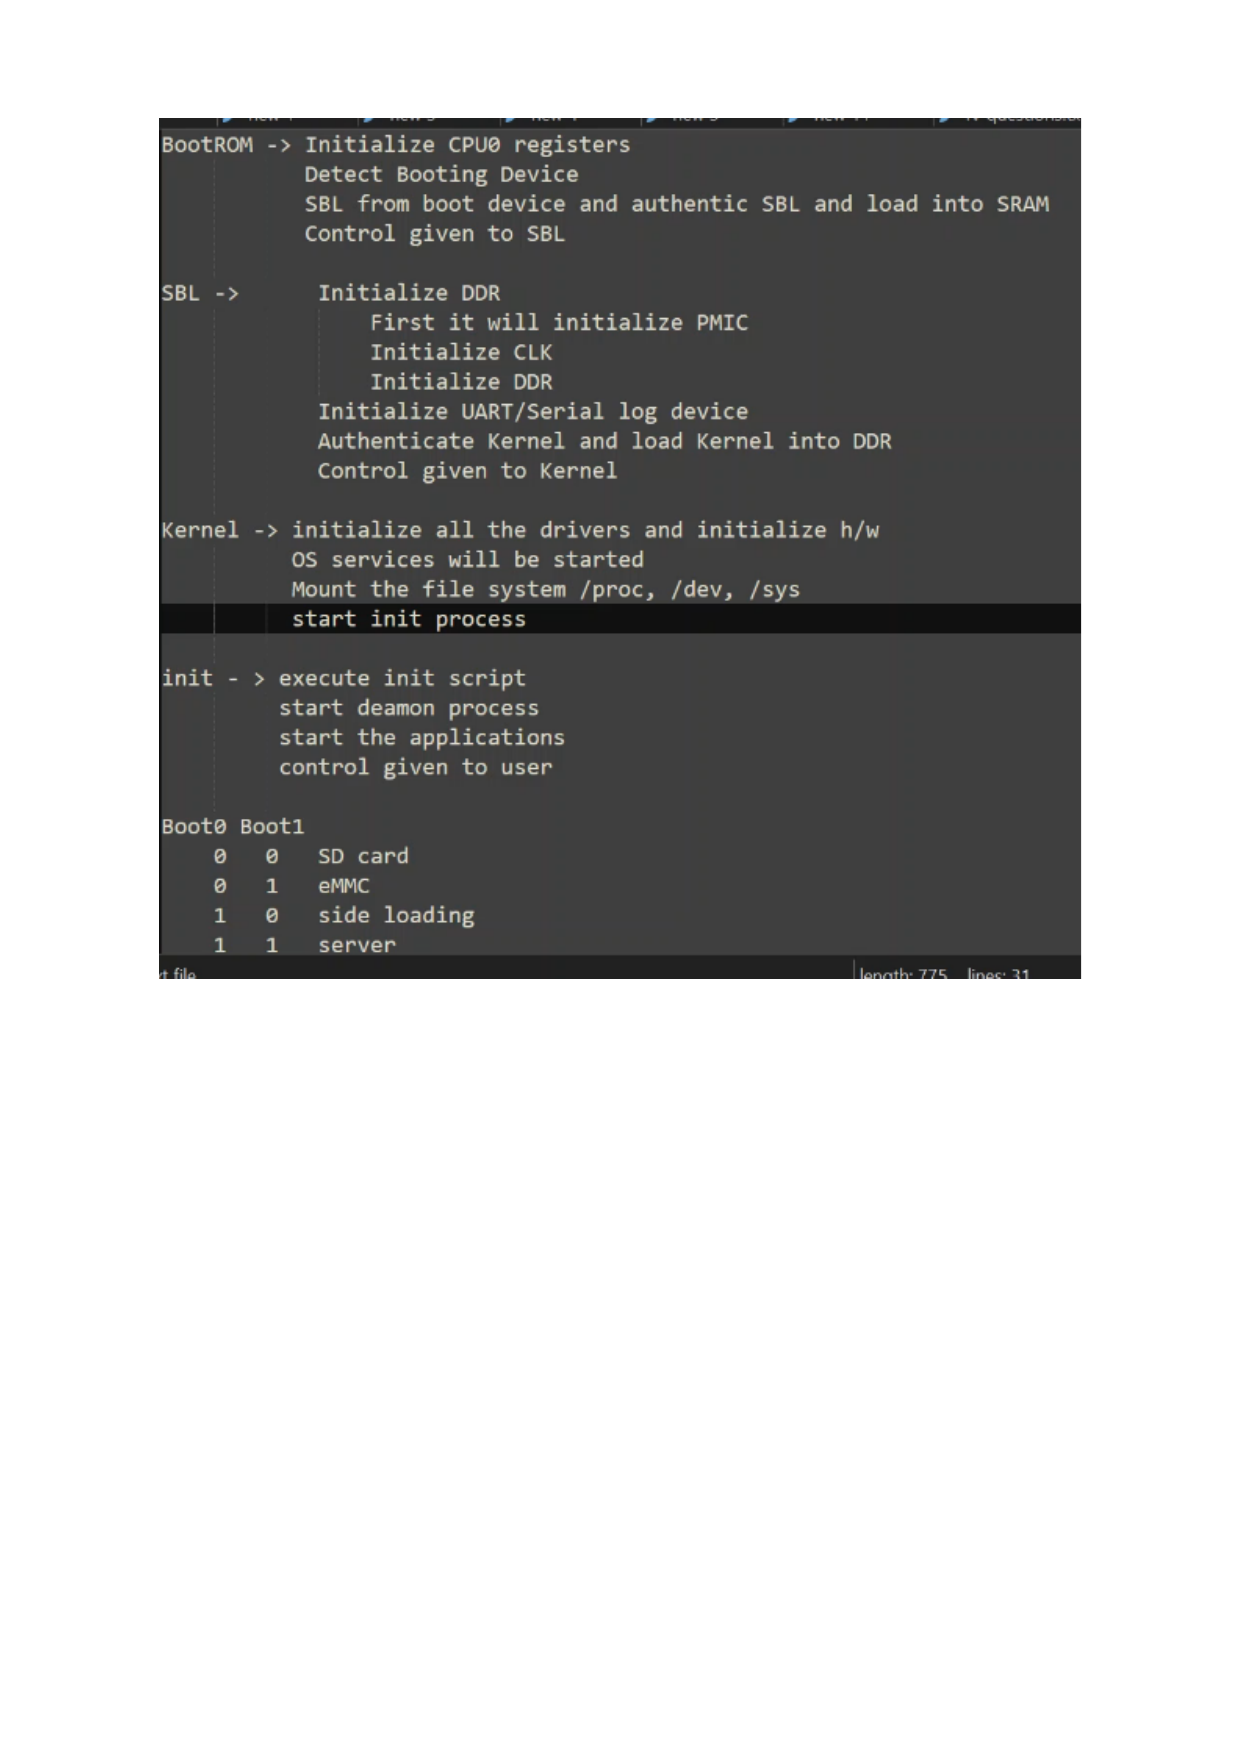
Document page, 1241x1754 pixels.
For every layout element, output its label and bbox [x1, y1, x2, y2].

picture [159, 118, 1082, 979]
